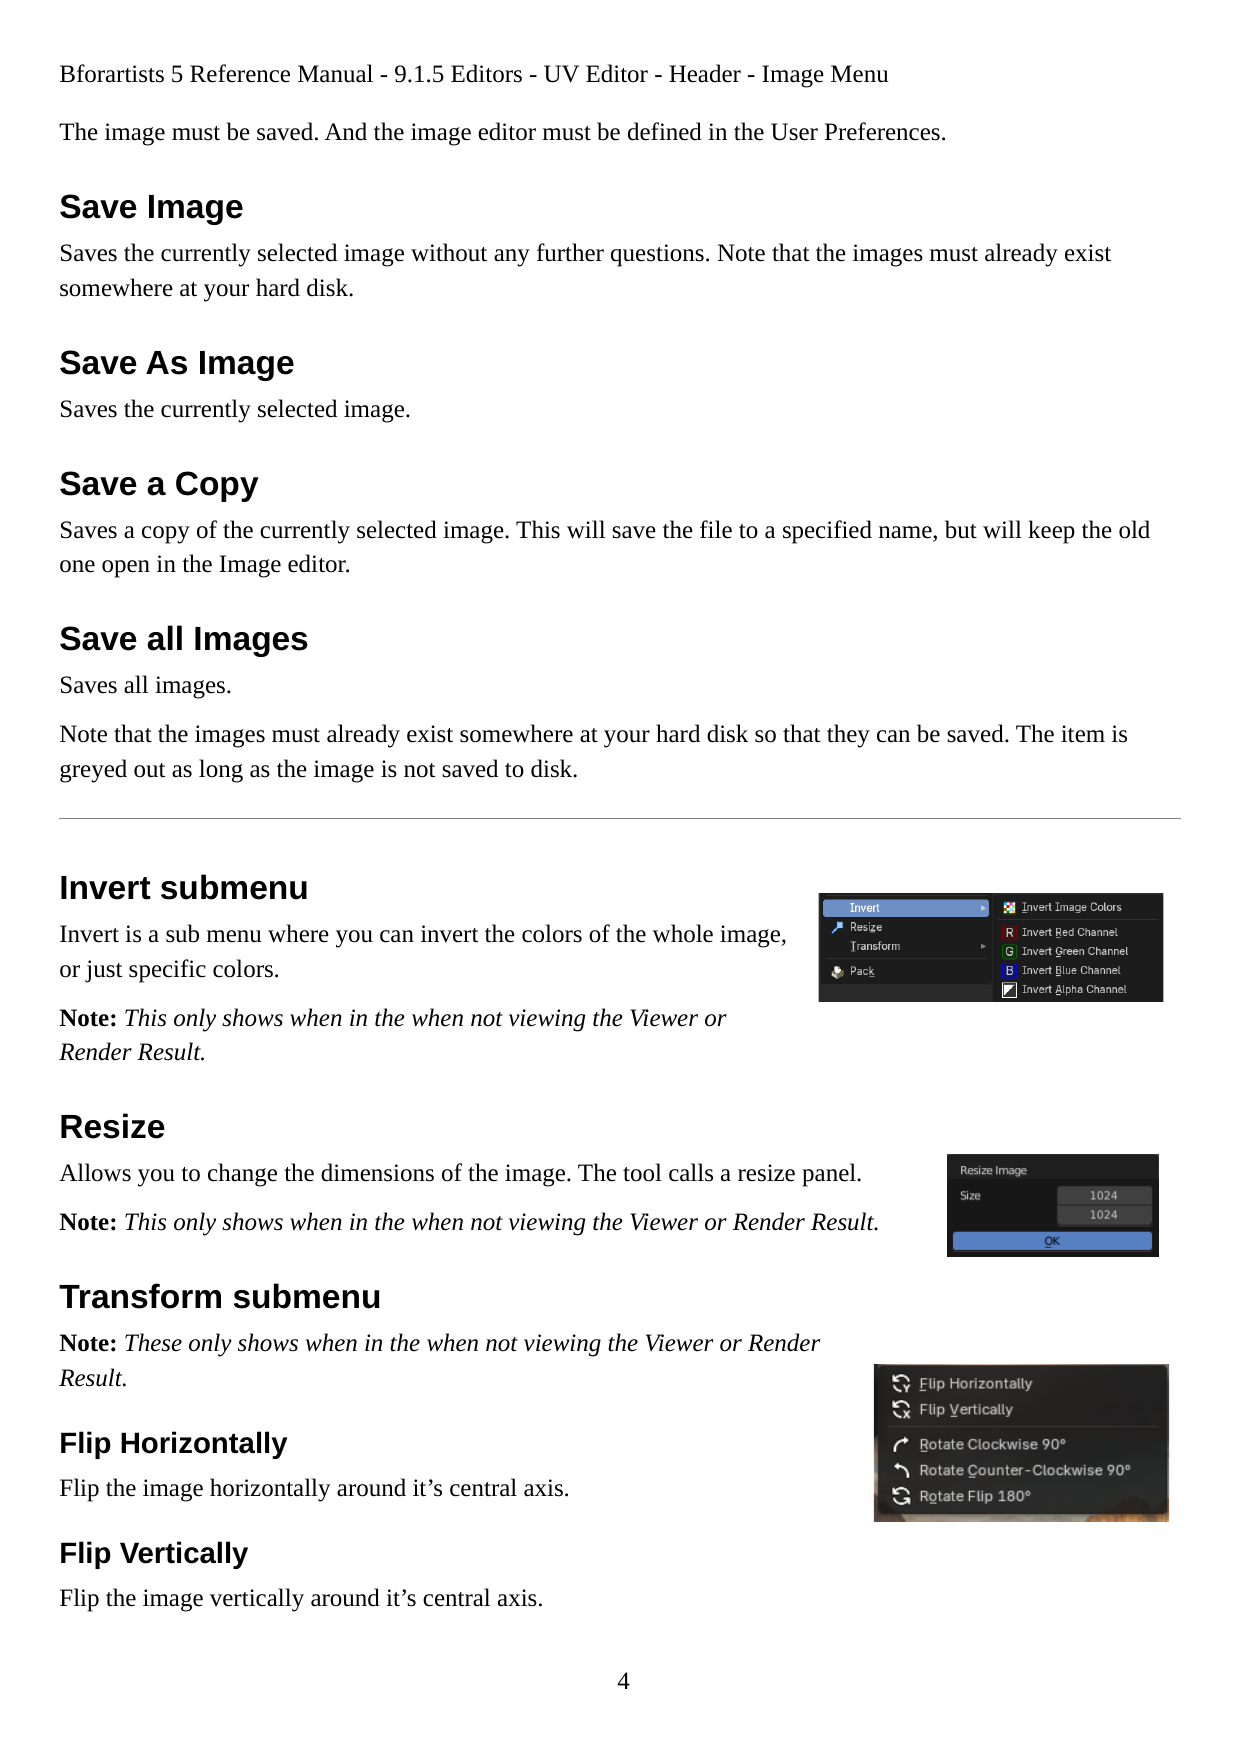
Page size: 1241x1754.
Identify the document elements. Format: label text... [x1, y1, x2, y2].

picture [873, 1364, 1170, 1522]
picture [818, 893, 1164, 1002]
text Saves all images. [59, 670, 1181, 699]
text Note that the images must already exist somewhere at your hard disk so that they can be saved. The item is greyed out as long as the image is not saved to disk. [59, 719, 1181, 783]
text Saves a copy of the currently selected image. This will save the file to a specified name, but will keep the old one open in the Image editor. [59, 515, 1181, 578]
text Flip the image vertically around it’s central axis. [59, 1583, 1181, 1611]
subtitle Invert submenu [59, 868, 1181, 907]
text Note: This only shows when in the when not viewing the Viewer or Render Result. [59, 1003, 1181, 1066]
subtitle Flip Horizontally [59, 1426, 873, 1460]
subtitle Flip Vertically [59, 1536, 1181, 1570]
picture [947, 1154, 1159, 1257]
subtitle Save all Images [59, 619, 1181, 658]
text Saves the currently selected image. [59, 394, 1181, 423]
subtitle [1170, 1426, 1181, 1460]
subtitle Resize [59, 1107, 1181, 1146]
text Note: This only shows when in the when not viewing the Viewer or Render Result. [59, 1207, 947, 1236]
text The image must be saved. And the image editor must be defined in the User Preferences. [59, 117, 1181, 146]
subtitle Transform submenu [59, 1277, 1181, 1316]
subtitle Save a Copy [59, 464, 1181, 502]
text Allows you to change the dimensions of the image. The tool calls a resize panel. [59, 1158, 947, 1187]
text Note: These only shows when in the when not viewing the Viewer or Render Result. [59, 1328, 1181, 1392]
subtitle Save Image [59, 187, 1181, 226]
text Invert is a sub menu where you can invert the colors of the whole image, or just specific colors. [59, 919, 818, 982]
subtitle Save As Image [59, 343, 1181, 381]
text Saves the currently selected image without any further questions. Note that the images must already exist somewhere at your hard disk. [59, 238, 1181, 302]
text Flip the image horizontally around it’s central axis. [59, 1473, 873, 1501]
